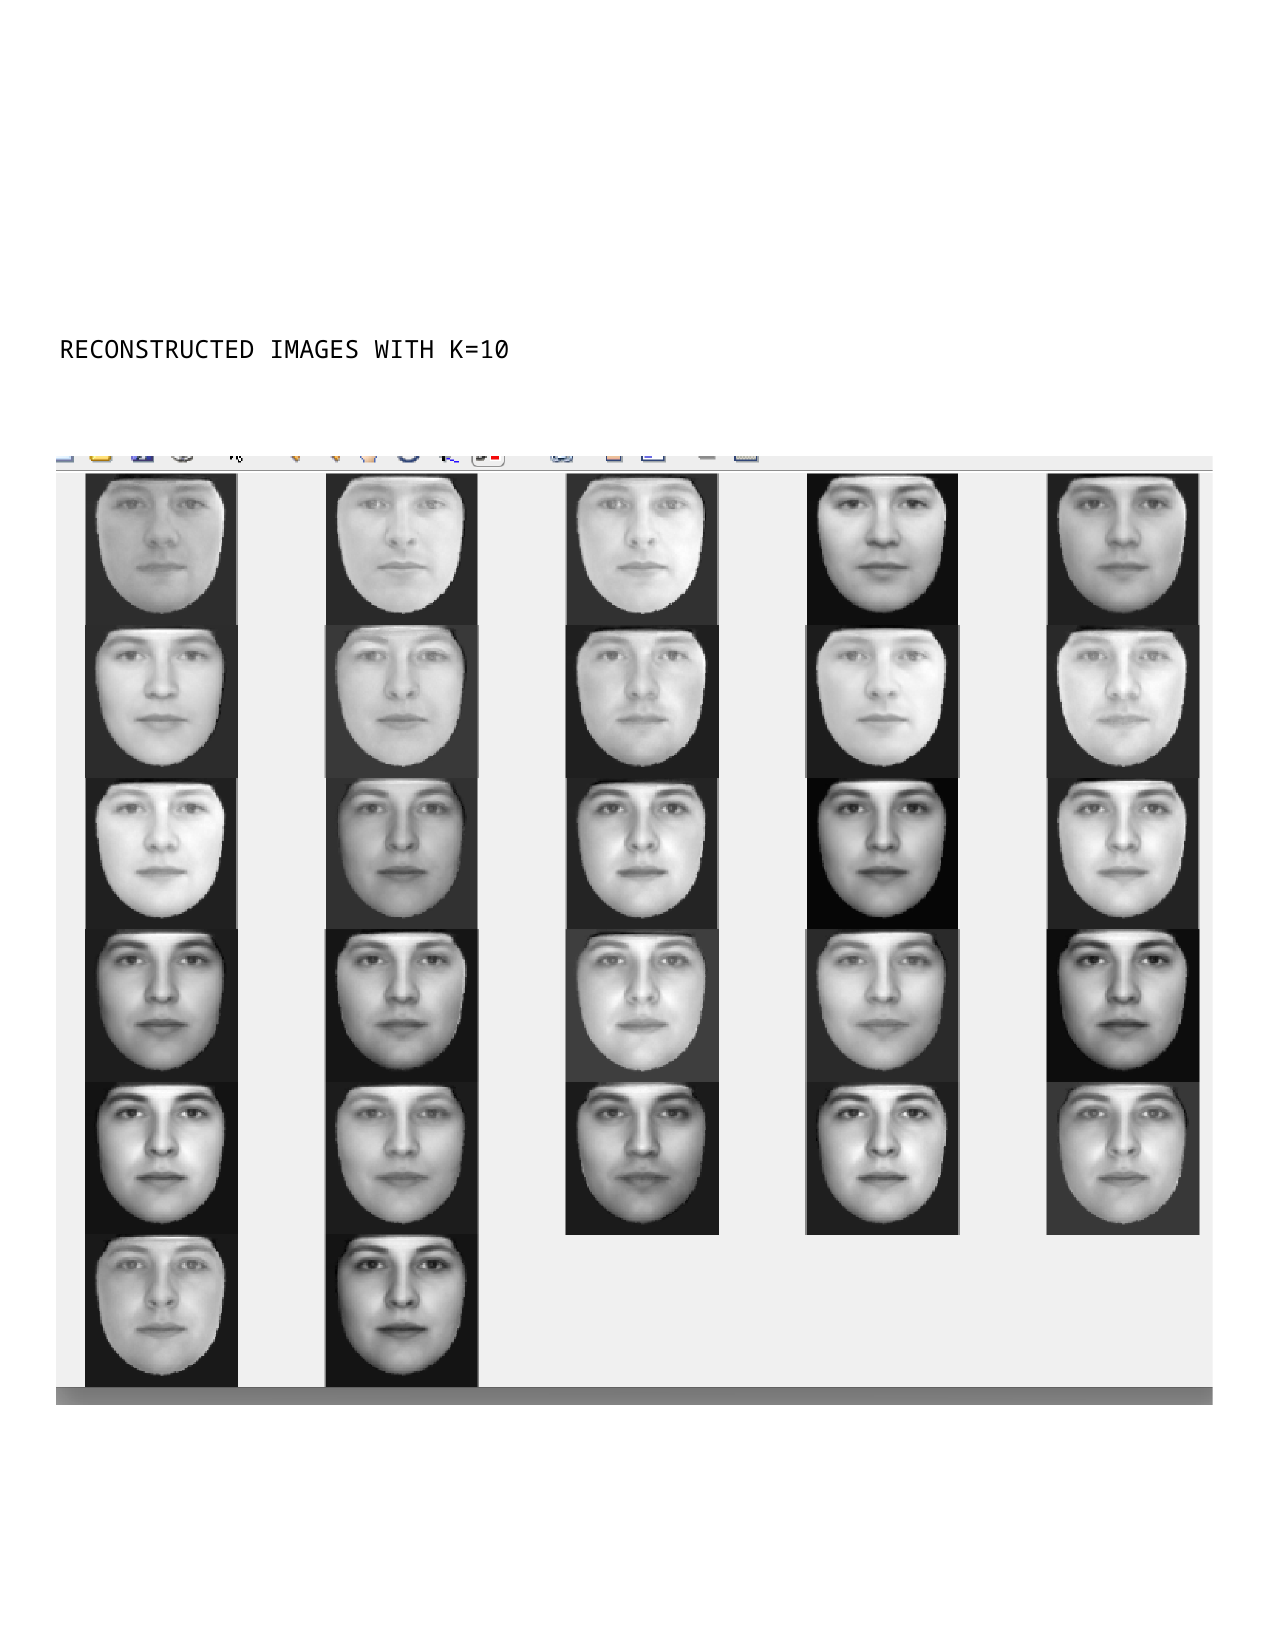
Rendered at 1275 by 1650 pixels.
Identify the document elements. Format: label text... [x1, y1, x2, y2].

text RECONSTRUCTED IMAGES WITH K=10 [59, 332, 1216, 366]
picture [56, 456, 1213, 1405]
